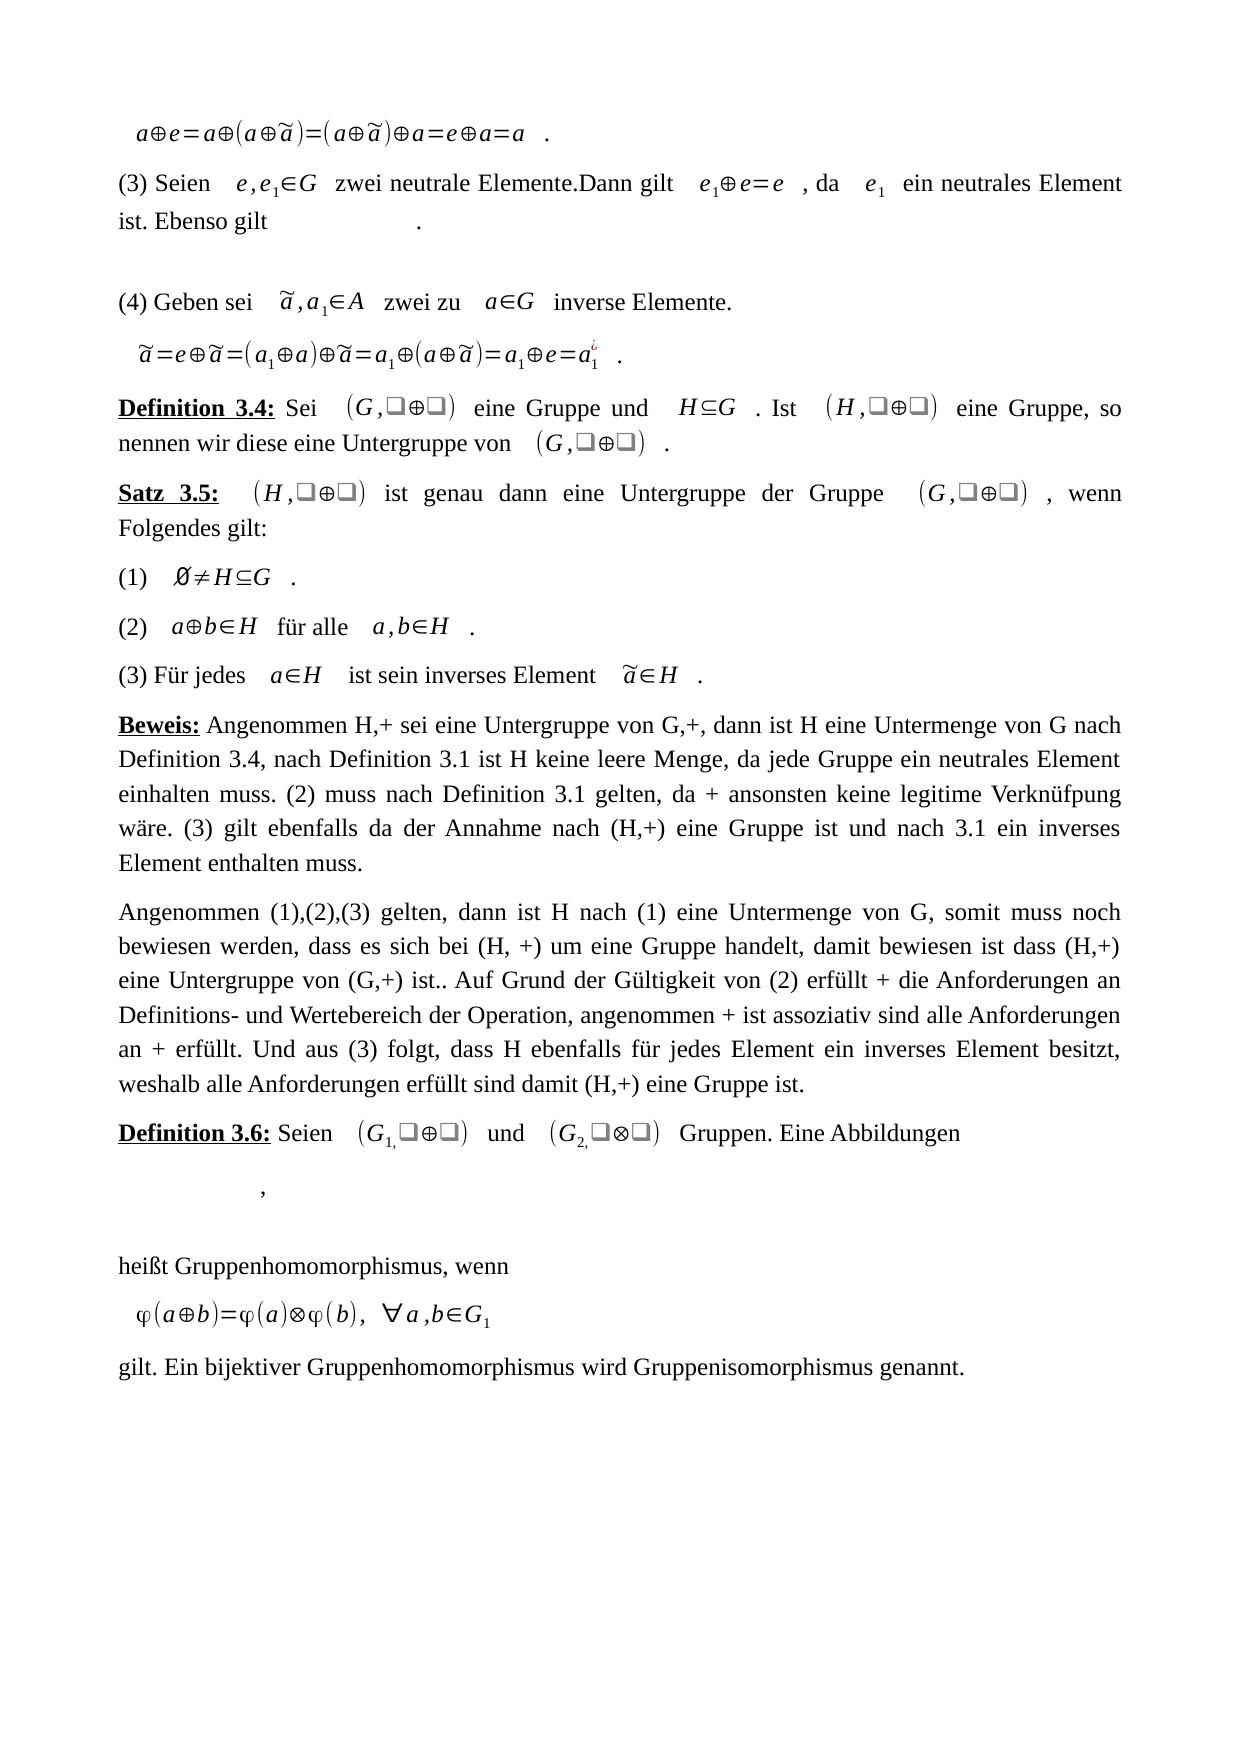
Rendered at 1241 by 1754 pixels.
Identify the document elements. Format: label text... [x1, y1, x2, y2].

text , [118, 1171, 1122, 1231]
text Angenommen (1),(2),(3) gelten, dann ist H nach (1) eine Untermenge von G, somit muss noch bewiesen werden, dass es sich bei (H, +) um eine Gruppe handelt, damit bewiesen ist dass (H,+) eine Untergruppe von (G,+) ist.. Auf Grund der Gültigkeit von (2) erfüllt + die Anforderungen an Definitions- und Wertebereich der Operation, angenommen + ist assoziativ sind alle Anforderungen an + erfüllt. Und aus (3) folgt, dass H ebenfalls für jedes Element ein inverses Element besitzt, weshalb alle Anforderungen erfüllt sind damit (H,+) eine Gruppe ist. [118, 897, 1122, 1098]
text (1) . [118, 562, 1122, 591]
text Definition 3.4: Sei eine Gruppe und . Ist eine Gruppe, so nennen wir diese eine Untergruppe von . [118, 393, 1122, 458]
text heißt Gruppenhomomorphismus, wenn [118, 1251, 1122, 1280]
text Definition 3.6: Seien und Gruppen. Eine Abbildungen [118, 1118, 1122, 1151]
text (3) Seien zwei neutrale Elemente.Dann gilt , da ein neutrales Element ist. Ebenso gilt . [118, 168, 1122, 266]
text Satz 3.5: ist genau dann eine Untergruppe der Gruppe , wenn Folgendes gilt: [118, 478, 1122, 542]
text Beweis: Angenommen H,+ sei eine Untergruppe von G,+, dann ist H eine Untermenge von G nach Definition 3.4, nach Definition 3.1 ist H keine leere Menge, da jede Gruppe ein neutrales Element einhalten muss. (2) muss nach Definition 3.1 gelten, da + ansonsten keine legitime Verknüfpung wäre. (3) gilt ebenfalls da der Annahme nach (H,+) eine Gruppe ist und nach 3.1 ein inverses Element enthalten muss. [118, 710, 1122, 876]
text (3) Für jedes ist sein inverses Element . [118, 661, 1122, 689]
text (2) für alle . [118, 612, 1122, 640]
text . [118, 339, 1122, 372]
text . [118, 118, 1122, 148]
text gilt. Ein bijektiver Gruppenhomomorphismus wird Gruppenisomorphismus genannt. [118, 1352, 1122, 1381]
text (4) Geben sei zwei zu inverse Elemente. [118, 287, 1122, 319]
